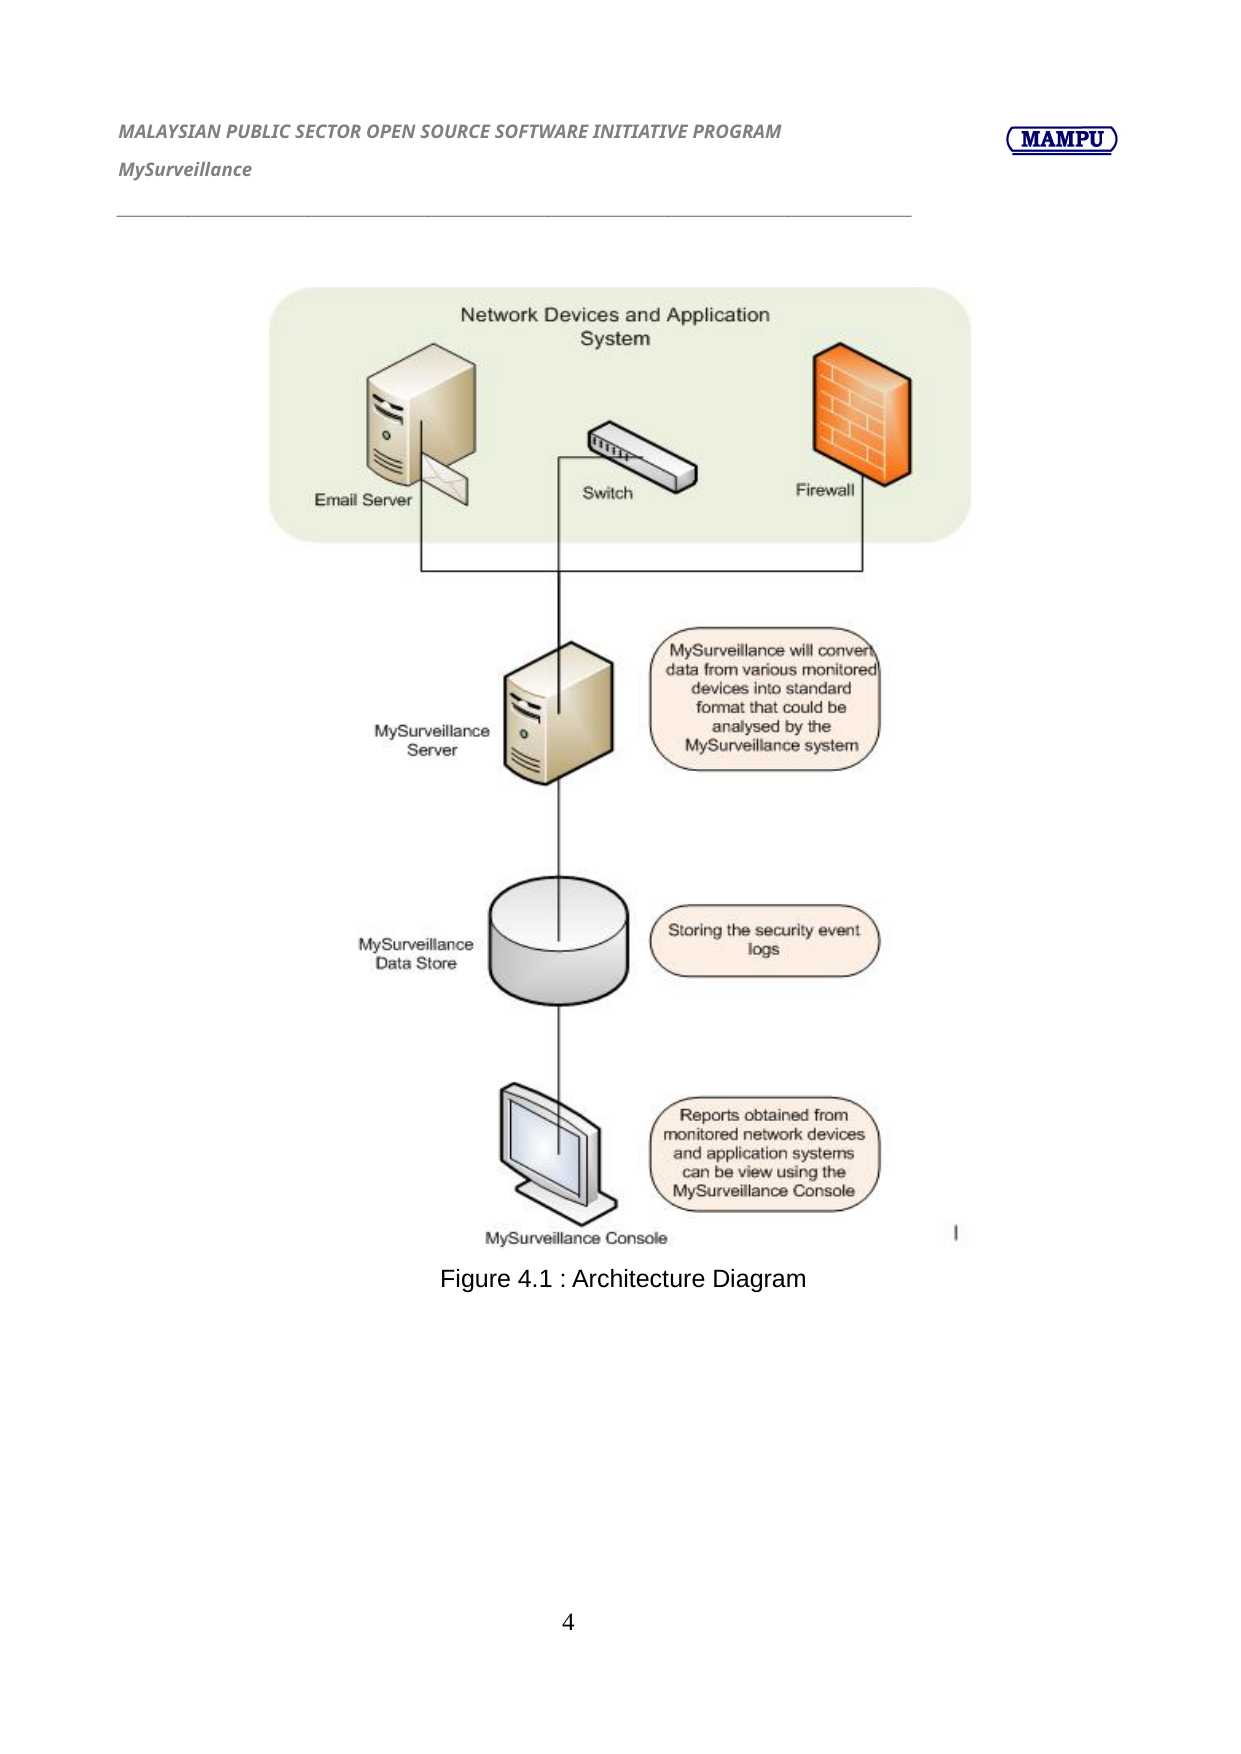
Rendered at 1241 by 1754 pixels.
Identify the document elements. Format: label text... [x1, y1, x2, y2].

picture [1005, 125, 1119, 157]
text Figure 4.1 : Architecture Diagram [118, 305, 1122, 1292]
picture [268, 287, 972, 1250]
